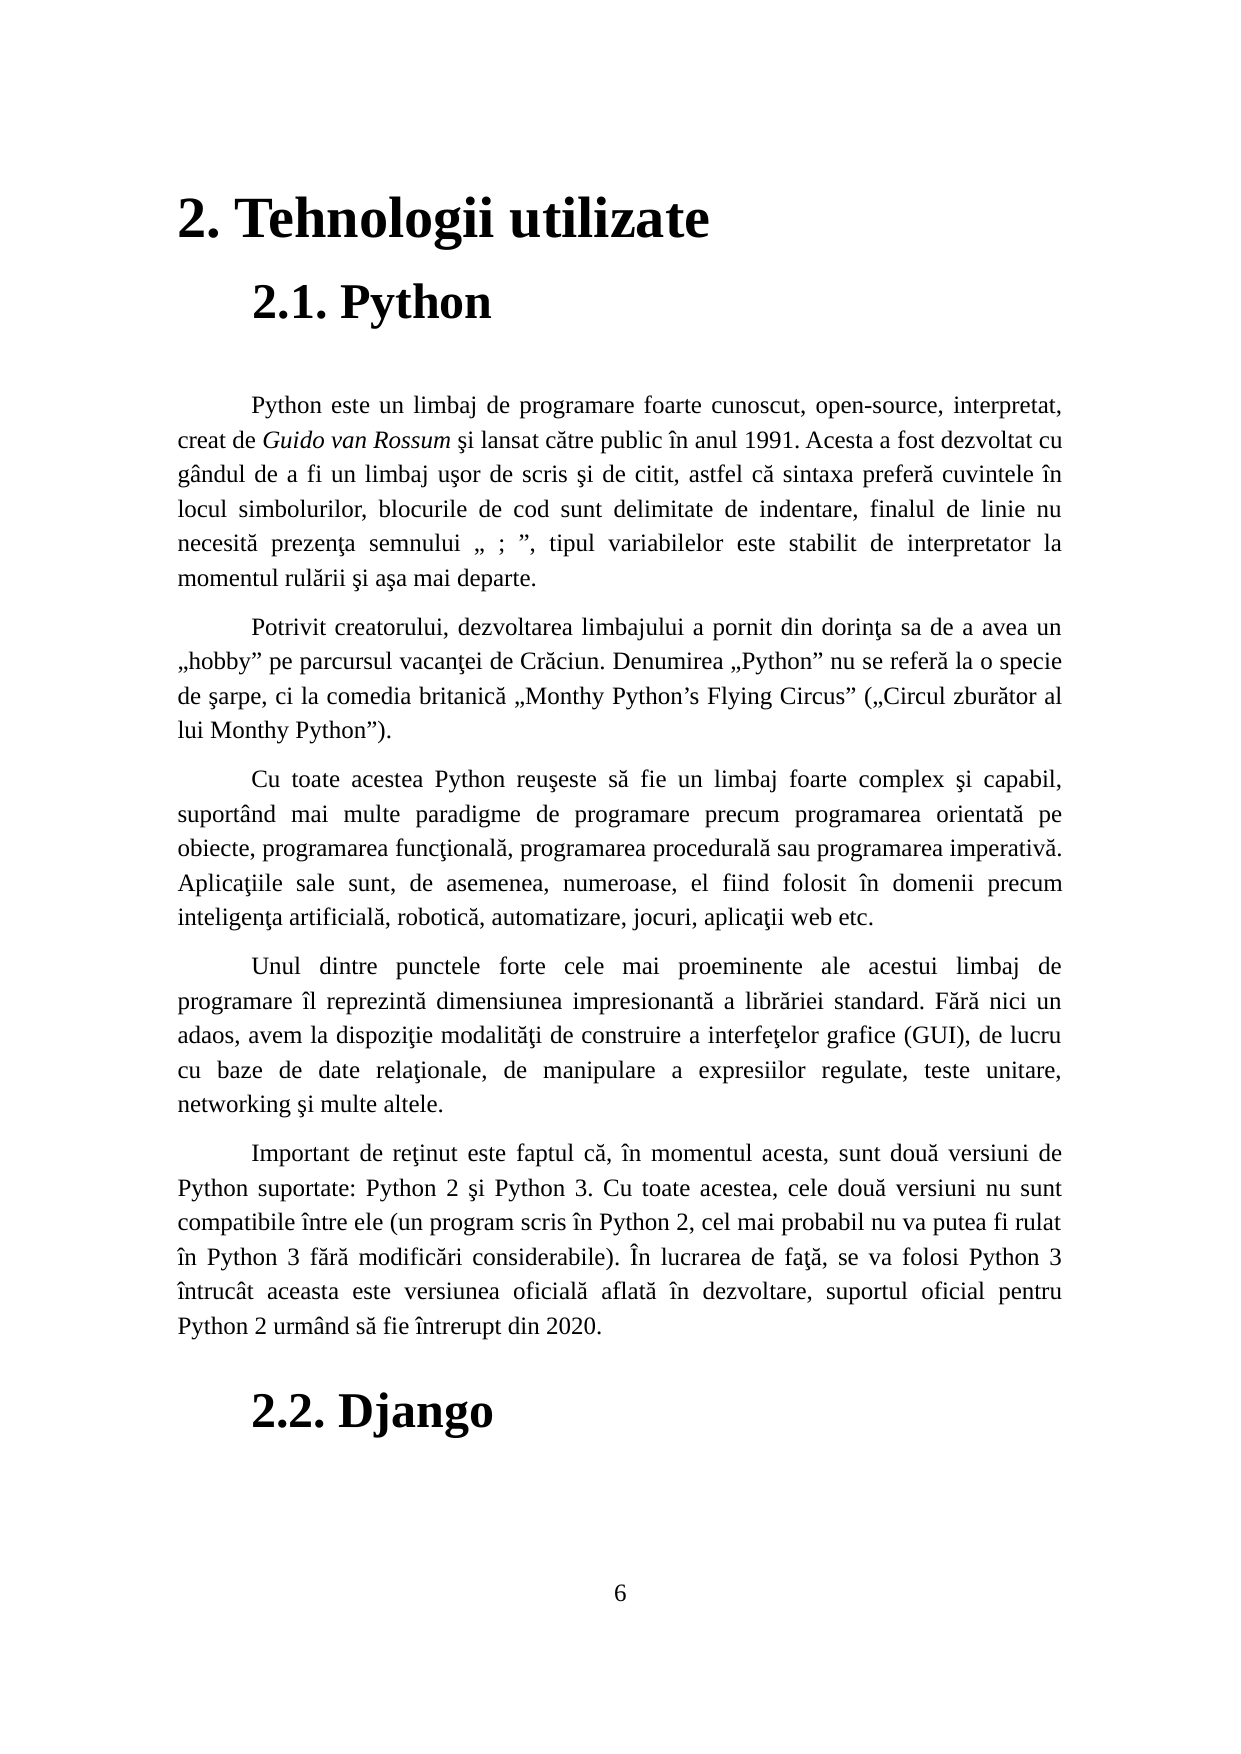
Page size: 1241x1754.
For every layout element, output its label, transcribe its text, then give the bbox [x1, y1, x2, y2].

subtitle 2.1. Python [177, 271, 1063, 329]
text Cu toate acestea Python reuşeste să fie un limbaj foarte complex şi capabil, suportând mai multe paradigme de programare precum programarea orientată pe obiecte, programarea funcţională, programarea procedurală sau programarea imperativă. Aplicaţiile sale sunt, de asemenea, numeroase, el fiind folosit în domenii precum inteligenţa artificială, robotică, automatizare, jocuri, aplicaţii web etc. [177, 764, 1063, 931]
text Python este un limbaj de programare foarte cunoscut, open-source, interpretat, creat de Guido van Rossum şi lansat către public în anul 1991. Acesta a fost dezvoltat cu gândul de a fi un limbaj uşor de scris şi de citit, astfel că sintaxa preferă cuvintele în locul simbolurilor, blocurile de cod sunt delimitate de indentare, finalul de linie nu necesită prezenţa semnului „ ; ”, tipul variabilelor este stabilit de interpretator la momentul rulării şi aşa mai departe. [177, 390, 1063, 592]
text Important de reţinut este faptul că, în momentul acesta, sunt două versiuni de Python suportate: Python 2 şi Python 3. Cu toate acestea, cele două versiuni nu sunt compatibile între ele (un program scris în Python 2, cel mai probabil nu va putea fi rulat în Python 3 fără modificări considerabile). În lucrarea de faţă, se va folosi Python 3 întrucât aceasta este versiunea oficială aflată în dezvoltare, suportul oficial pentru Python 2 urmând să fie întrerupt din 2020. [177, 1138, 1063, 1339]
text Potrivit creatorului, dezvoltarea limbajului a pornit din dorinţa sa de a avea un „hobby” pe parcursul vacanţei de Crăciun. Denumirea „Python” nu se referă la o specie de şarpe, ci la comedia britanică „Monthy Python’s Flying Circus” („Circul zburător al lui Monthy Python”). [177, 612, 1063, 744]
text Unul dintre punctele forte cele mai proeminente ale acestui limbaj de programare îl reprezintă dimensiunea impresionantă a librăriei standard. Fără nici un adaos, avem la dispoziţie modalităţi de construire a interfeţelor grafice (GUI), de lucru cu baze de date relaţionale, de manipulare a expresiilor regulate, teste unitare, networking şi multe altele. [177, 951, 1063, 1118]
subtitle 2.2. Django [177, 1381, 1063, 1438]
subtitle 2. Tehnologii utilizate [177, 183, 1063, 251]
